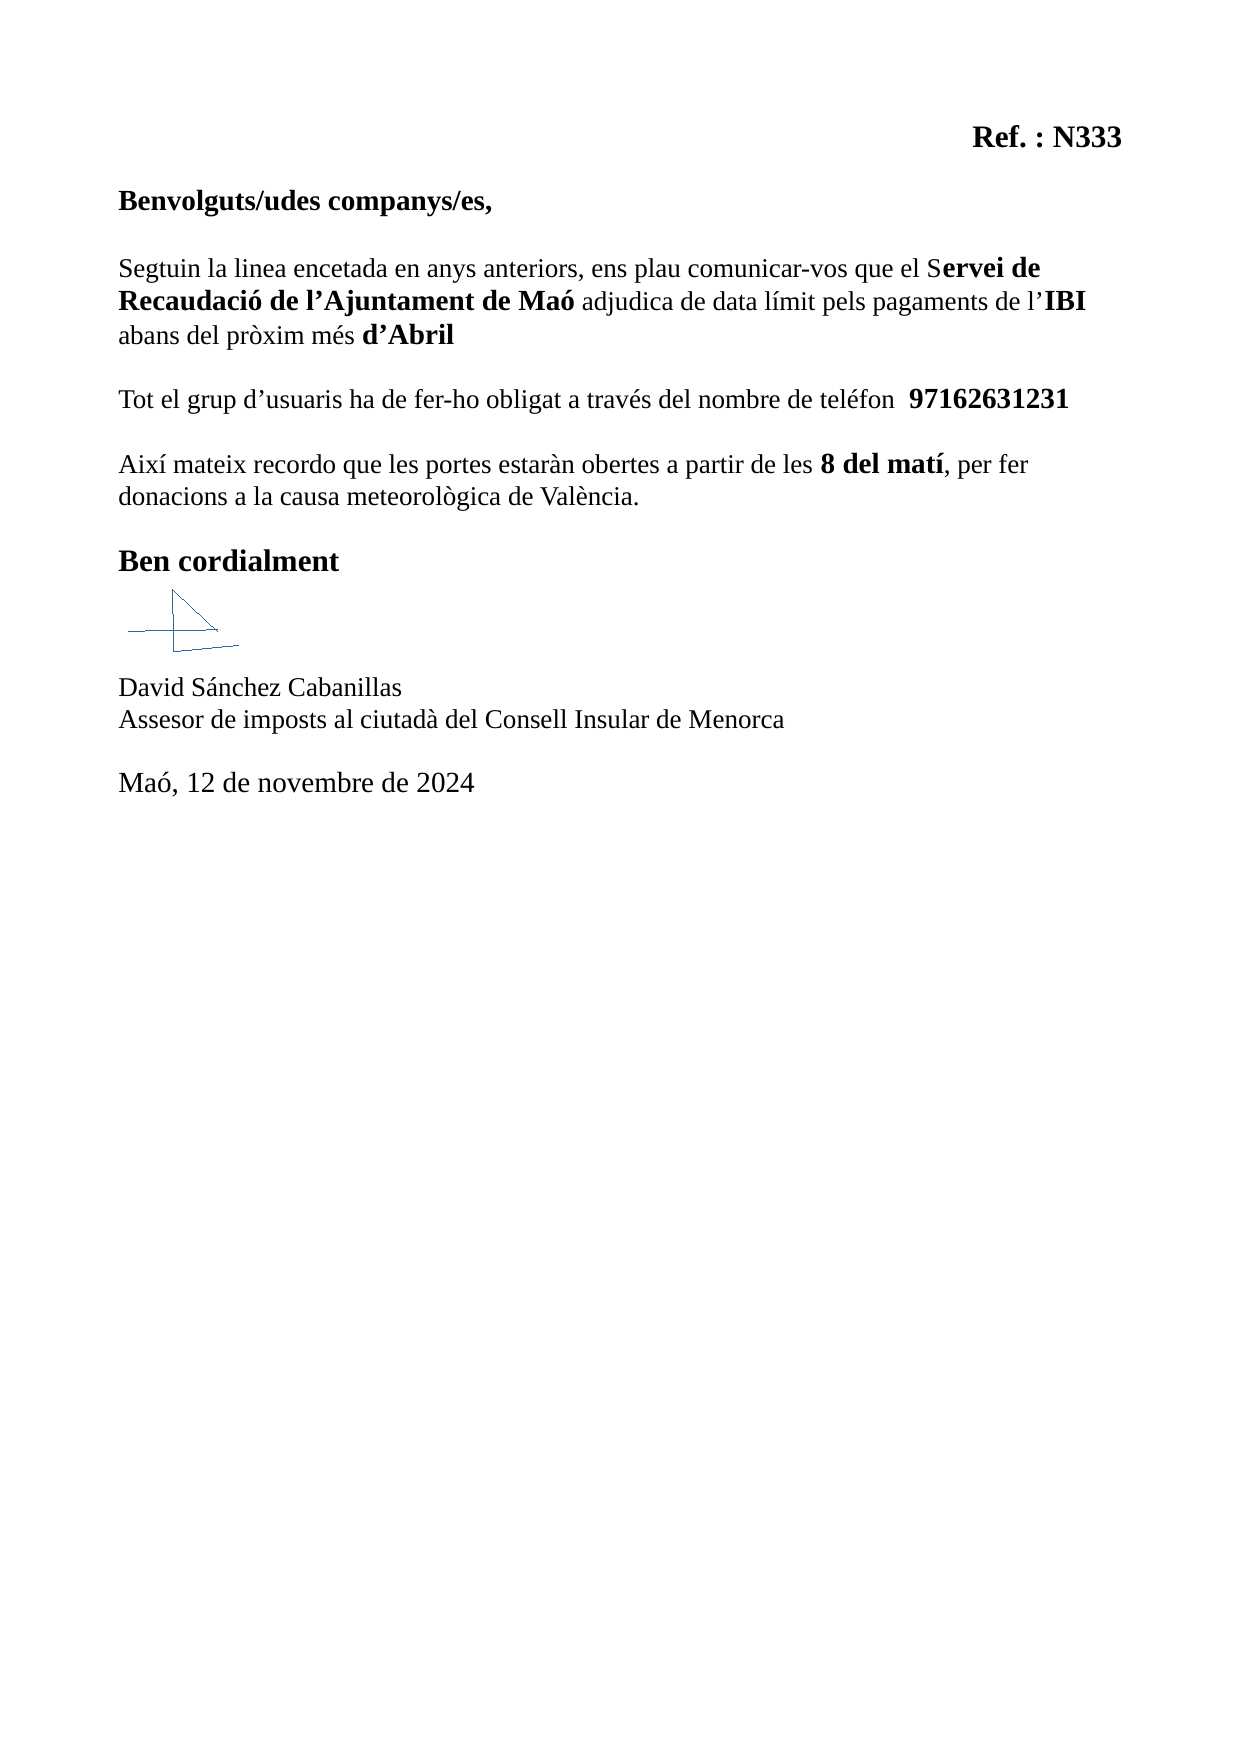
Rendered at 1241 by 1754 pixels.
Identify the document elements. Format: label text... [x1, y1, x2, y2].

text Assesor de imposts al ciutadà del Consell Insular de Menorca [118, 703, 1122, 734]
text abans del pròxim més d’Abril [118, 317, 1122, 351]
text Maó, 12 de novembre de 2024 [118, 765, 1122, 798]
text Ben cordialment [118, 542, 1122, 578]
text Segtuin la linea encetada en anys anteriors, ens plau comunicar-vos que el Servei de Recaudació de l’Ajuntament de Maó adjudica de data límit pels pagaments de l’IBI [118, 250, 1122, 317]
text Tot el grup d’usuaris ha de fer-ho obligat a través del nombre de teléfon 97162631231 [118, 382, 1122, 415]
text Així mateix recordo que les portes estaràn obertes a partir de les 8 del matí, per fer donacions a la causa meteorològica de València. [118, 446, 1122, 511]
text Benvolguts/udes companys/es, [118, 183, 1122, 216]
text David Sánchez Cabanillas [118, 672, 1122, 703]
text Ref. : N333 [118, 118, 1122, 154]
